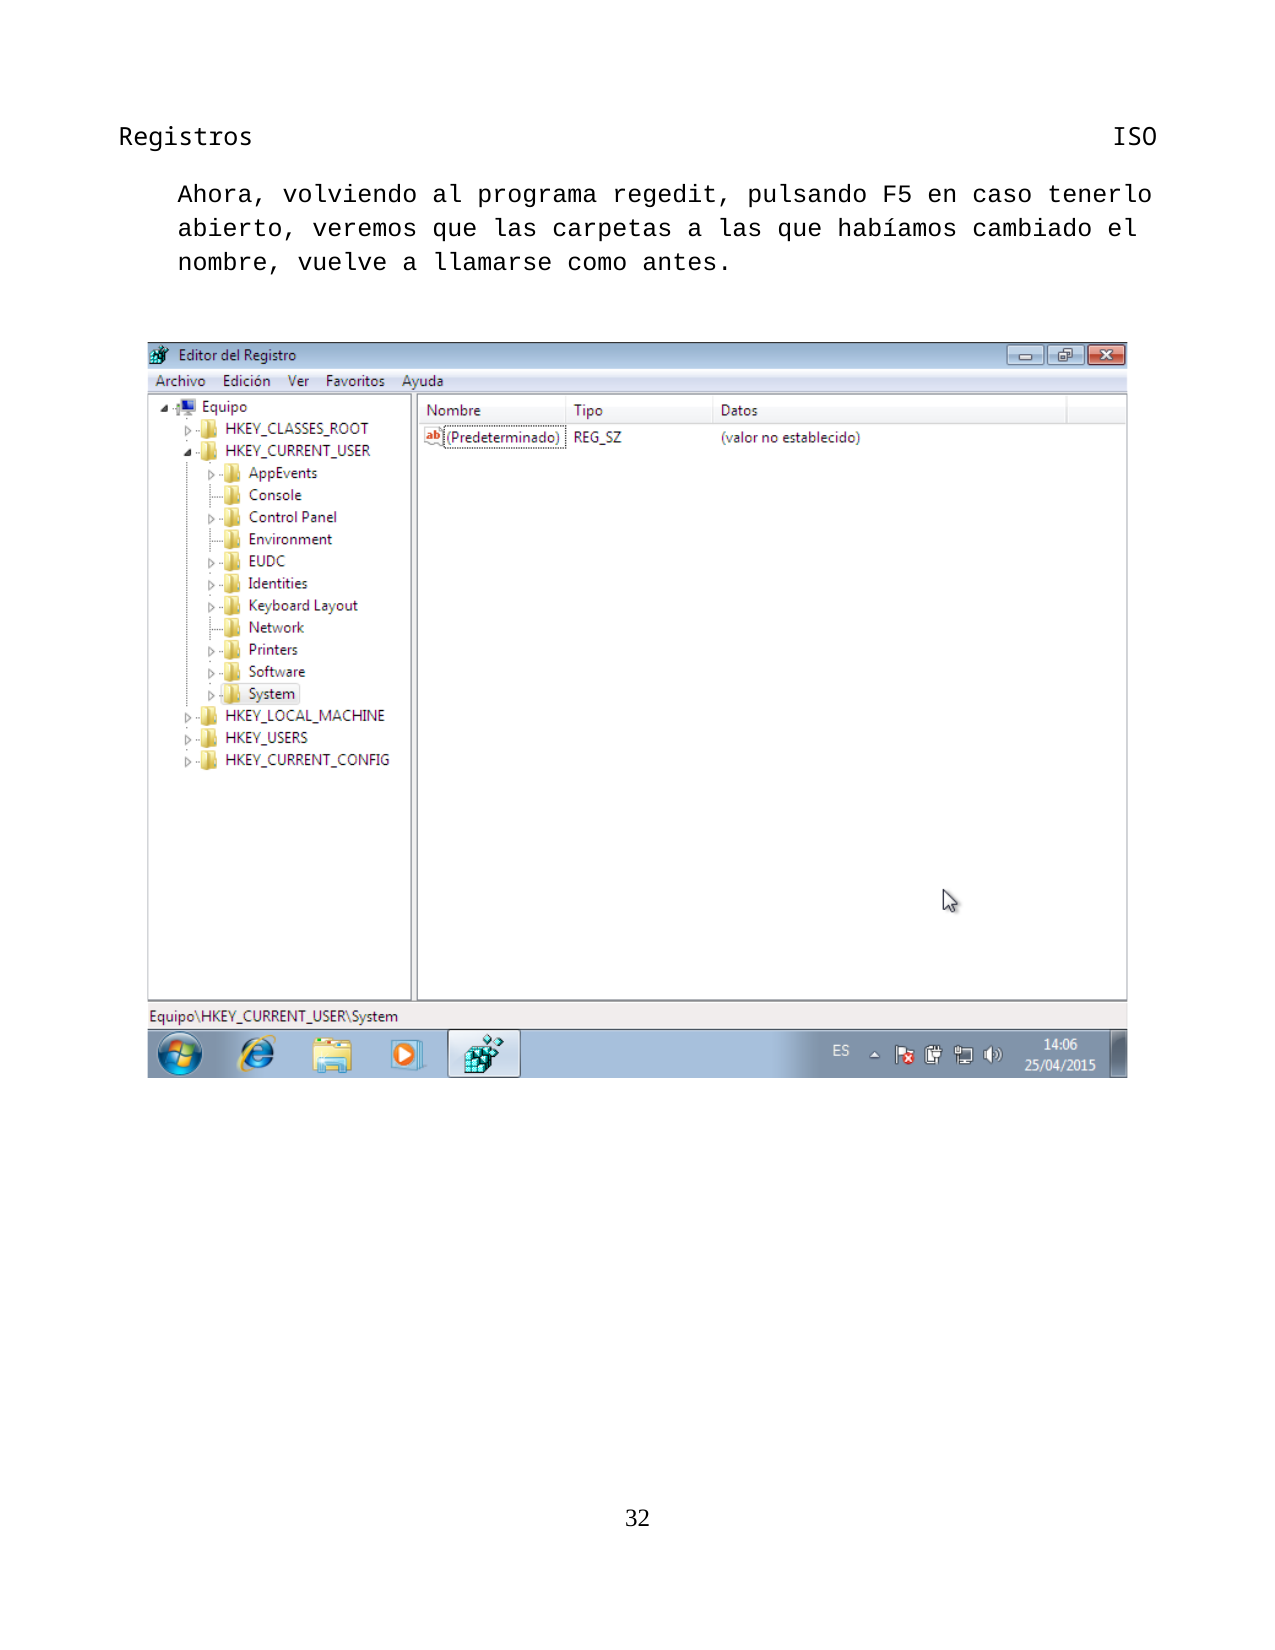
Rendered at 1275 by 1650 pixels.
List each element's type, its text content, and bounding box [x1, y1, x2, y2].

text Ahora, volviendo al programa regedit, pulsando F5 en caso tenerlo abierto, veremos que las carpetas a las que habíamos cambiado el nombre, vuelve a llamarse como antes. [177, 182, 1157, 278]
picture [147, 342, 1128, 1078]
